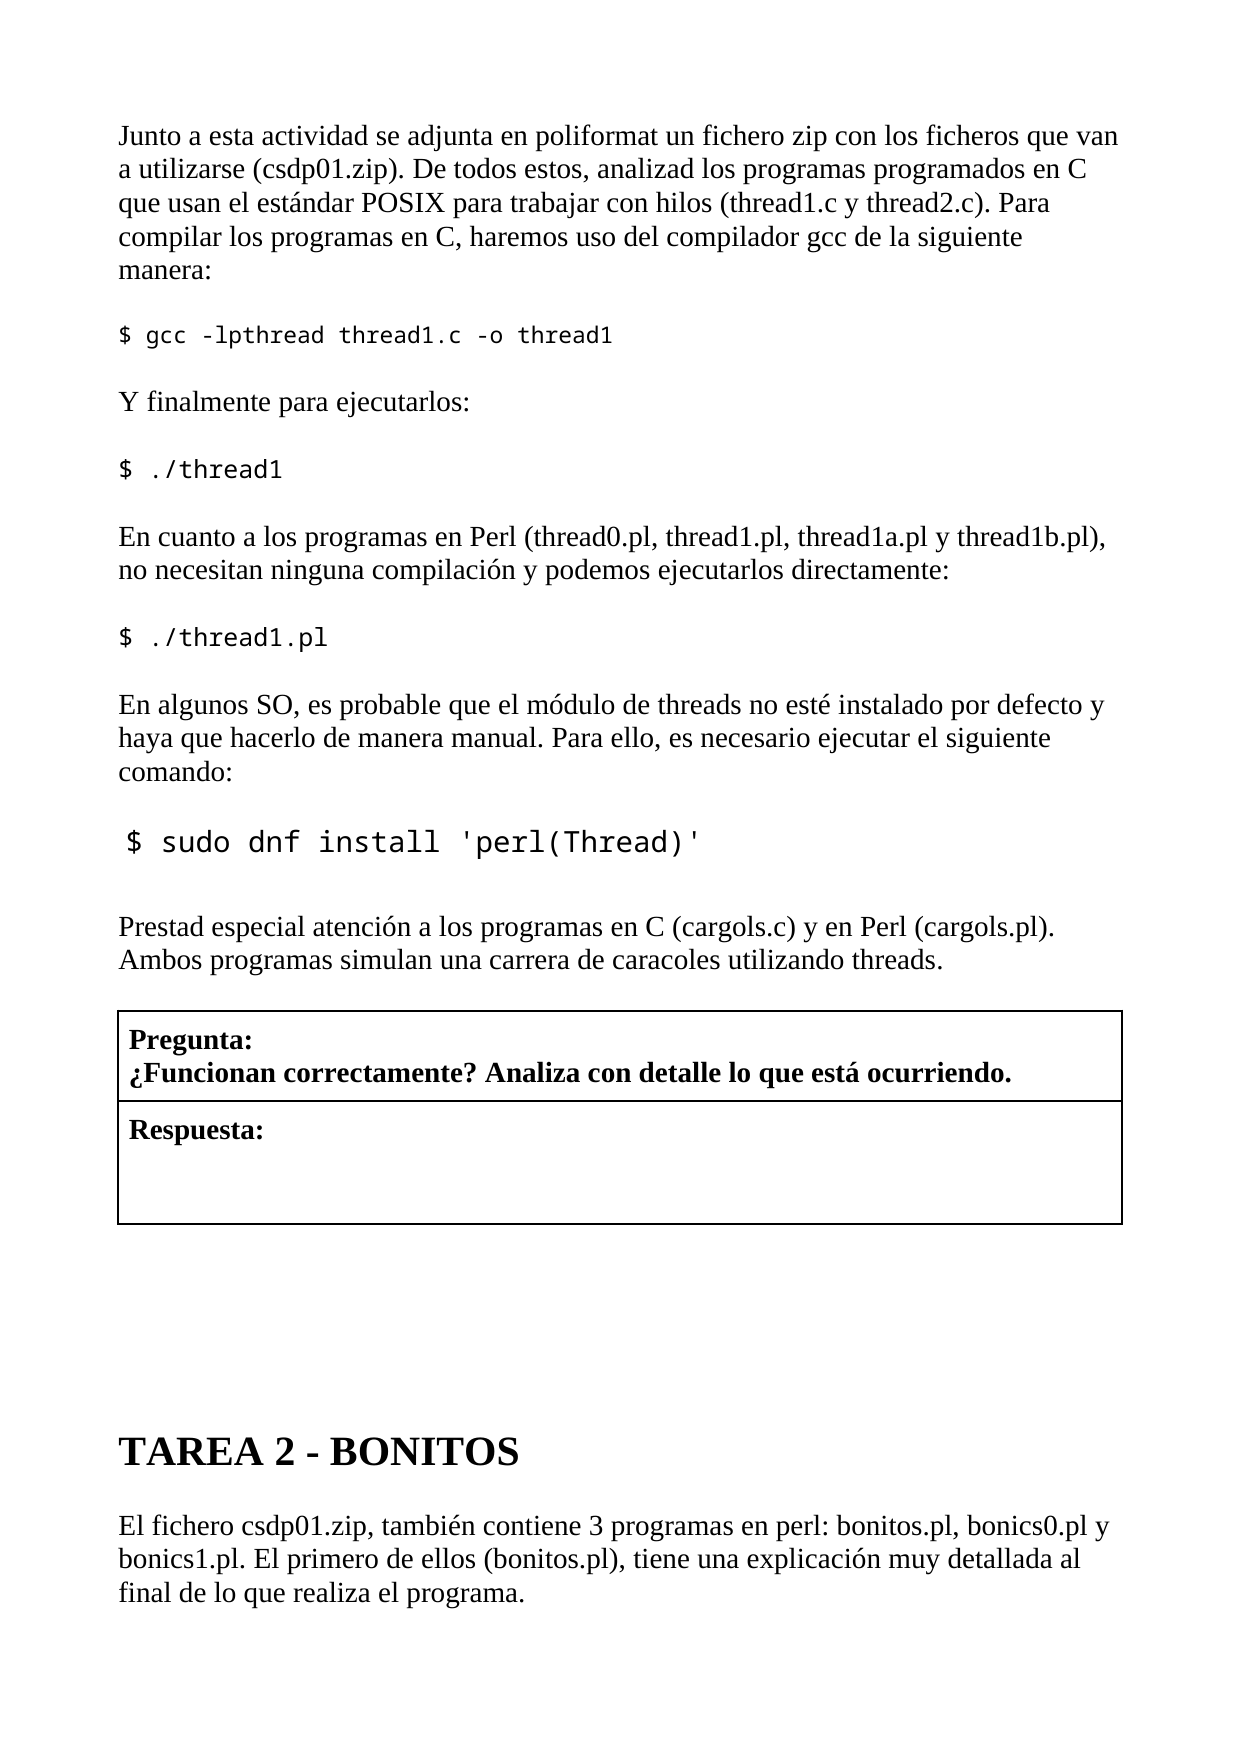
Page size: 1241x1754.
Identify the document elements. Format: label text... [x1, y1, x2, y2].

table_cell Respuesta: [119, 1102, 1121, 1223]
text Y finalmente para ejecutarlos: [118, 384, 1122, 418]
text $ ./thread1.pl [118, 619, 1122, 653]
text En algunos SO, es probable que el módulo de threads no esté instalado por defecto y haya que hacerlo de manera manual. Para ello, es necesario ejecutar el siguiente comando: [118, 687, 1122, 788]
text Prestad especial atención a los programas en C (cargols.c) y en Perl (cargols.pl). Ambos programas simulan una carrera de caracoles utilizando threads. [118, 909, 1122, 976]
text El fichero csdp01.zip, también contiene 3 programas en perl: bonitos.pl, bonics0.pl y bonics1.pl. El primero de ellos (bonitos.pl), tiene una explicación muy detallada al final de lo que realiza el programa. [118, 1508, 1122, 1608]
table_header Pregunta: ¿Funcionan correctamente? Analiza con detalle lo que está ocurriendo. [119, 1012, 1121, 1099]
text $ gcc -lpthread thread1.c -o thread1 [118, 319, 1122, 351]
text En cuanto a los programas en Perl (thread0.pl, thread1.pl, thread1a.pl y thread1b.pl), no necesitan ninguna compilación y podemos ejecutarlos directamente: [118, 519, 1122, 586]
text TAREA 2 - BONITOS [118, 1426, 1122, 1474]
text Junto a esta actividad se adjunta en poliformat un fichero zip con los ficheros que van a utilizarse (csdp01.zip). De todos estos, analizad los programas programados en C que usan el estándar POSIX para trabajar con hilos (thread1.c y thread2.c). Para compilar los programas en C, haremos uso del compilador gcc de la siguiente manera: [118, 118, 1122, 286]
text $ sudo dnf install 'perl(Thread)' [118, 821, 1122, 861]
text $ ./thread1 [118, 451, 1122, 485]
